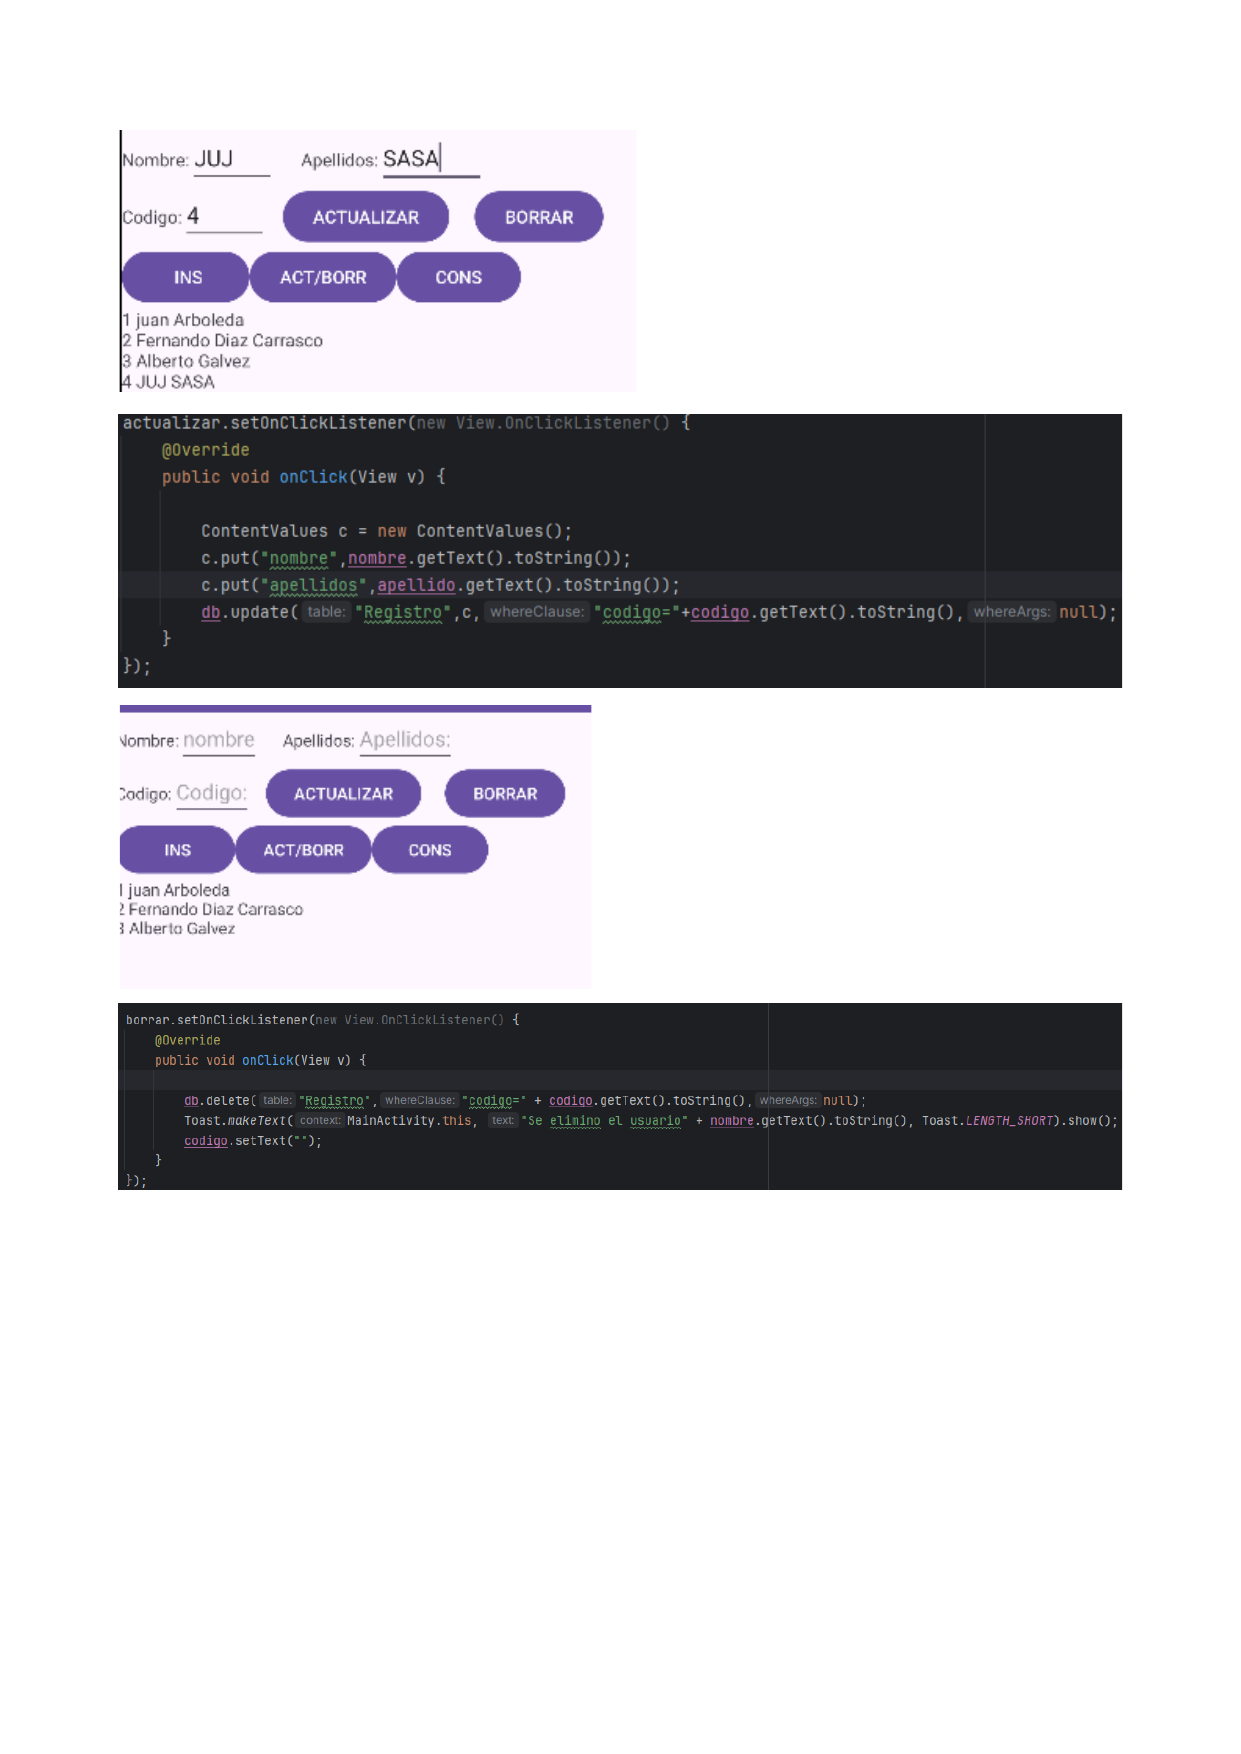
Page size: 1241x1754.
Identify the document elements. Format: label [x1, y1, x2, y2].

picture [118, 414, 1123, 688]
picture [119, 705, 592, 989]
picture [118, 1003, 1123, 1190]
picture [119, 130, 637, 392]
